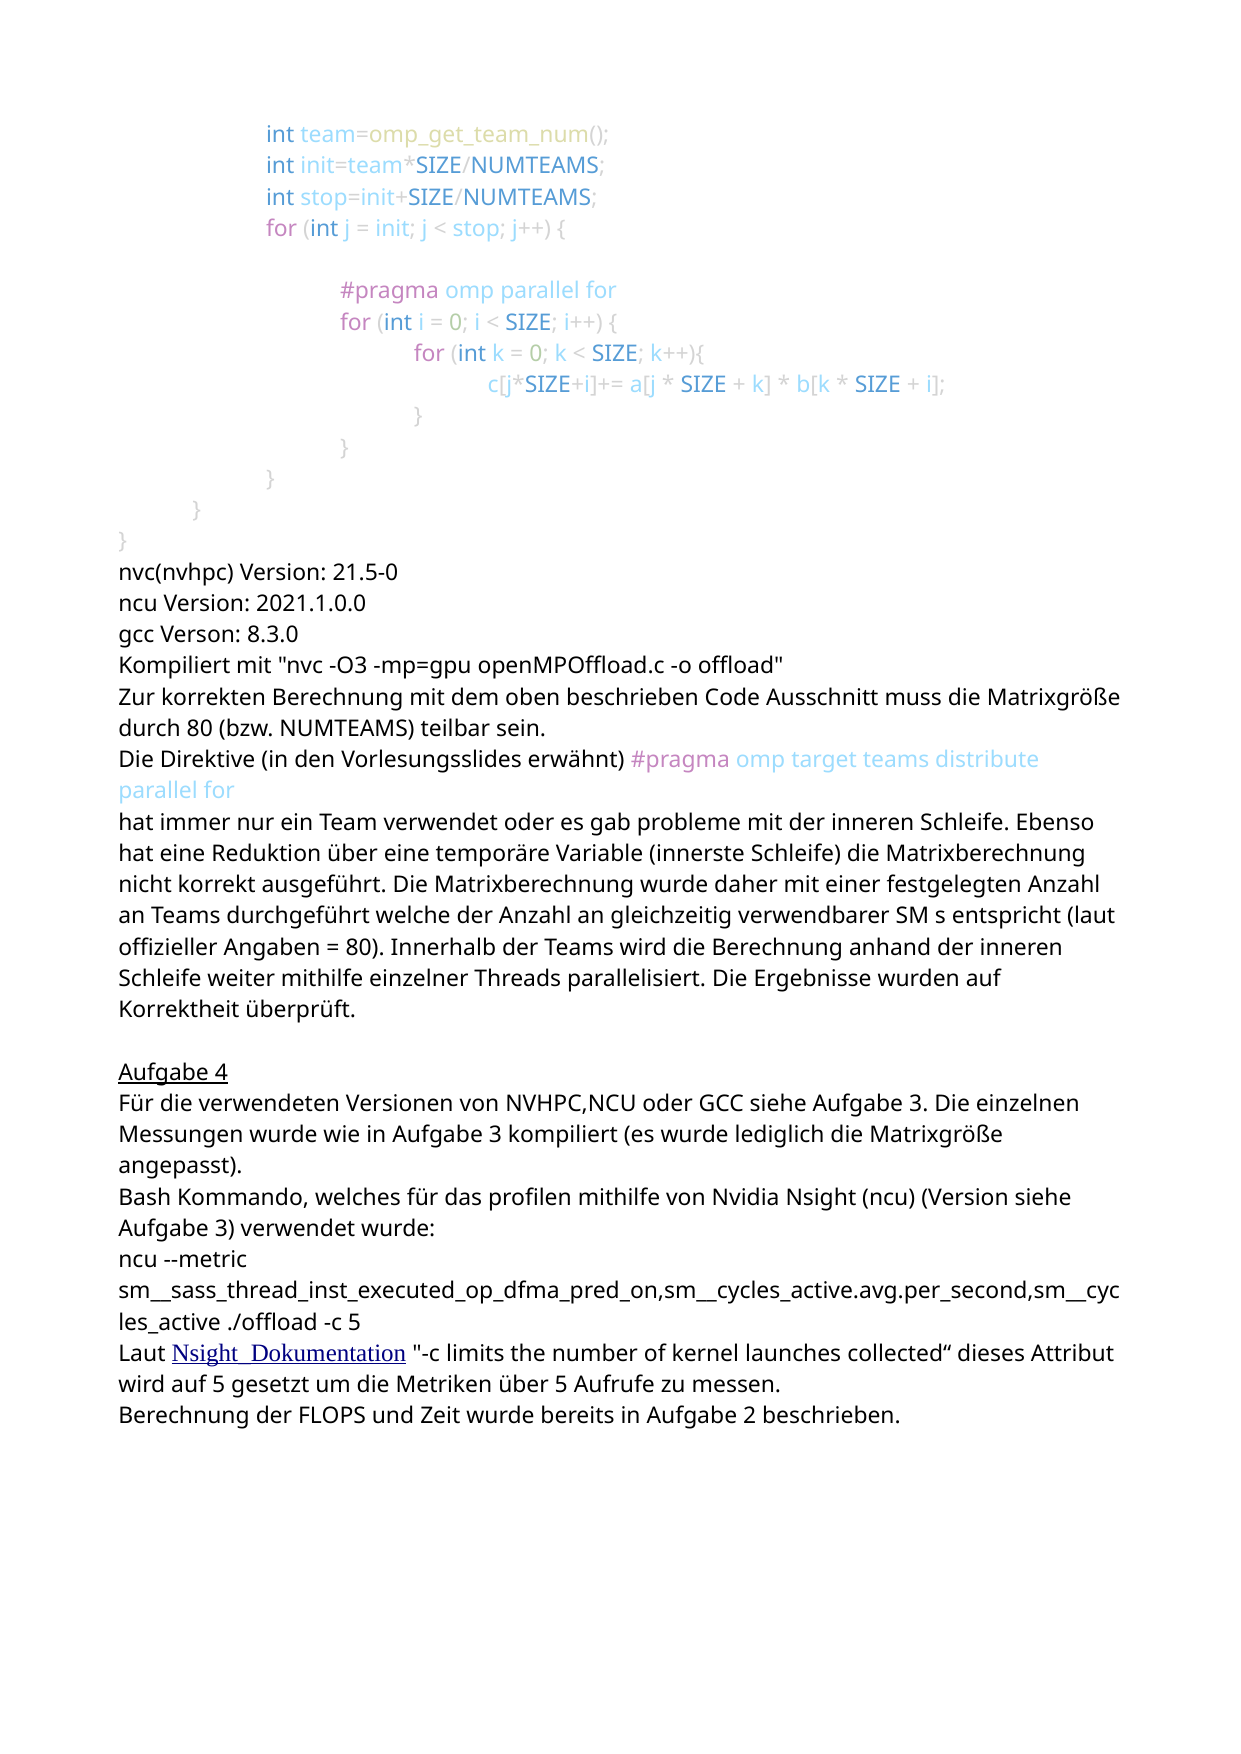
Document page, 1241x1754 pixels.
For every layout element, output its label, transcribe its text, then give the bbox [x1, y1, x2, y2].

text nvc(nvhpc) Version: 21.5-0 [118, 556, 1122, 587]
text hat immer nur ein Team verwendet oder es gab probleme mit der inneren Schleife. Ebenso hat eine Reduktion über eine temporäre Variable (innerste Schleife) die Matrixberechnung nicht korrekt ausgeführt. Die Matrixberechnung wurde daher mit einer festgelegten Anzahl an Teams durchgeführt welche der Anzahl an gleichzeitig verwendbarer SM s entspricht (laut offizieller Angaben = 80). Innerhalb der Teams wird die Berechnung anhand der inneren Schleife weiter mithilfe einzelner Threads parallelisiert. Die Ergebnisse wurden auf Korrektheit überprüft. [118, 806, 1122, 1024]
text Laut Nsight_Dokumentation "-c limits the number of kernel launches collected“ dieses Attribut wird auf 5 gesetzt um die Metriken über 5 Aufrufe zu messen. [118, 1337, 1122, 1399]
text ncu Version: 2021.1.0.0 [118, 587, 1122, 618]
text Die Direktive (in den Vorlesungsslides erwähnt) #pragma omp target teams distribute parallel for [118, 743, 1122, 806]
text Bash Kommando, welches für das profilen mithilfe von Nvidia Nsight (ncu) (Version siehe Aufgabe 3) verwendet wurde: [118, 1181, 1122, 1243]
text Aufgabe 4 [118, 1056, 1122, 1087]
text Für die verwendeten Versionen von NVHPC,NCU oder GCC siehe Aufgabe 3. Die einzelnen Messungen wurde wie in Aufgabe 3 kompiliert (es wurde lediglich die Matrixgröße angepasst). [118, 1087, 1122, 1181]
text int team=omp_get_team_num(); [118, 118, 1122, 149]
text Zur korrekten Berechnung mit dem oben beschrieben Code Ausschnitt muss die Matrixgröße durch 80 (bzw. NUMTEAMS) teilbar sein. [118, 681, 1122, 743]
text } [118, 462, 1122, 493]
text int init=team*SIZE/NUMTEAMS; [118, 149, 1122, 181]
text int stop=init+SIZE/NUMTEAMS; [118, 181, 1122, 212]
text } [118, 524, 1122, 556]
text #pragma omp parallel for [118, 274, 1122, 306]
text } [118, 431, 1122, 462]
text c[j*SIZE+i]+= a[j * SIZE + k] * b[k * SIZE + i]; [118, 368, 1122, 399]
text Berechnung der FLOPS und Zeit wurde bereits in Aufgabe 2 beschrieben. [118, 1399, 1122, 1431]
text Kompiliert mit "nvc -O3 -mp=gpu openMPOffload.c -o offload" [118, 649, 1122, 681]
text for (int j = init; j < stop; j++) { [118, 212, 1122, 243]
text gcc Verson: 8.3.0 [118, 618, 1122, 649]
text } [118, 493, 1122, 524]
text } [118, 399, 1122, 431]
text for (int k = 0; k < SIZE; k++){ [118, 337, 1122, 368]
text for (int i = 0; i < SIZE; i++) { [118, 306, 1122, 337]
text ncu --metric sm__sass_thread_inst_executed_op_dfma_pred_on,sm__cycles_active.avg.per_second,sm__cycles_active ./offload -c 5 [118, 1243, 1122, 1337]
